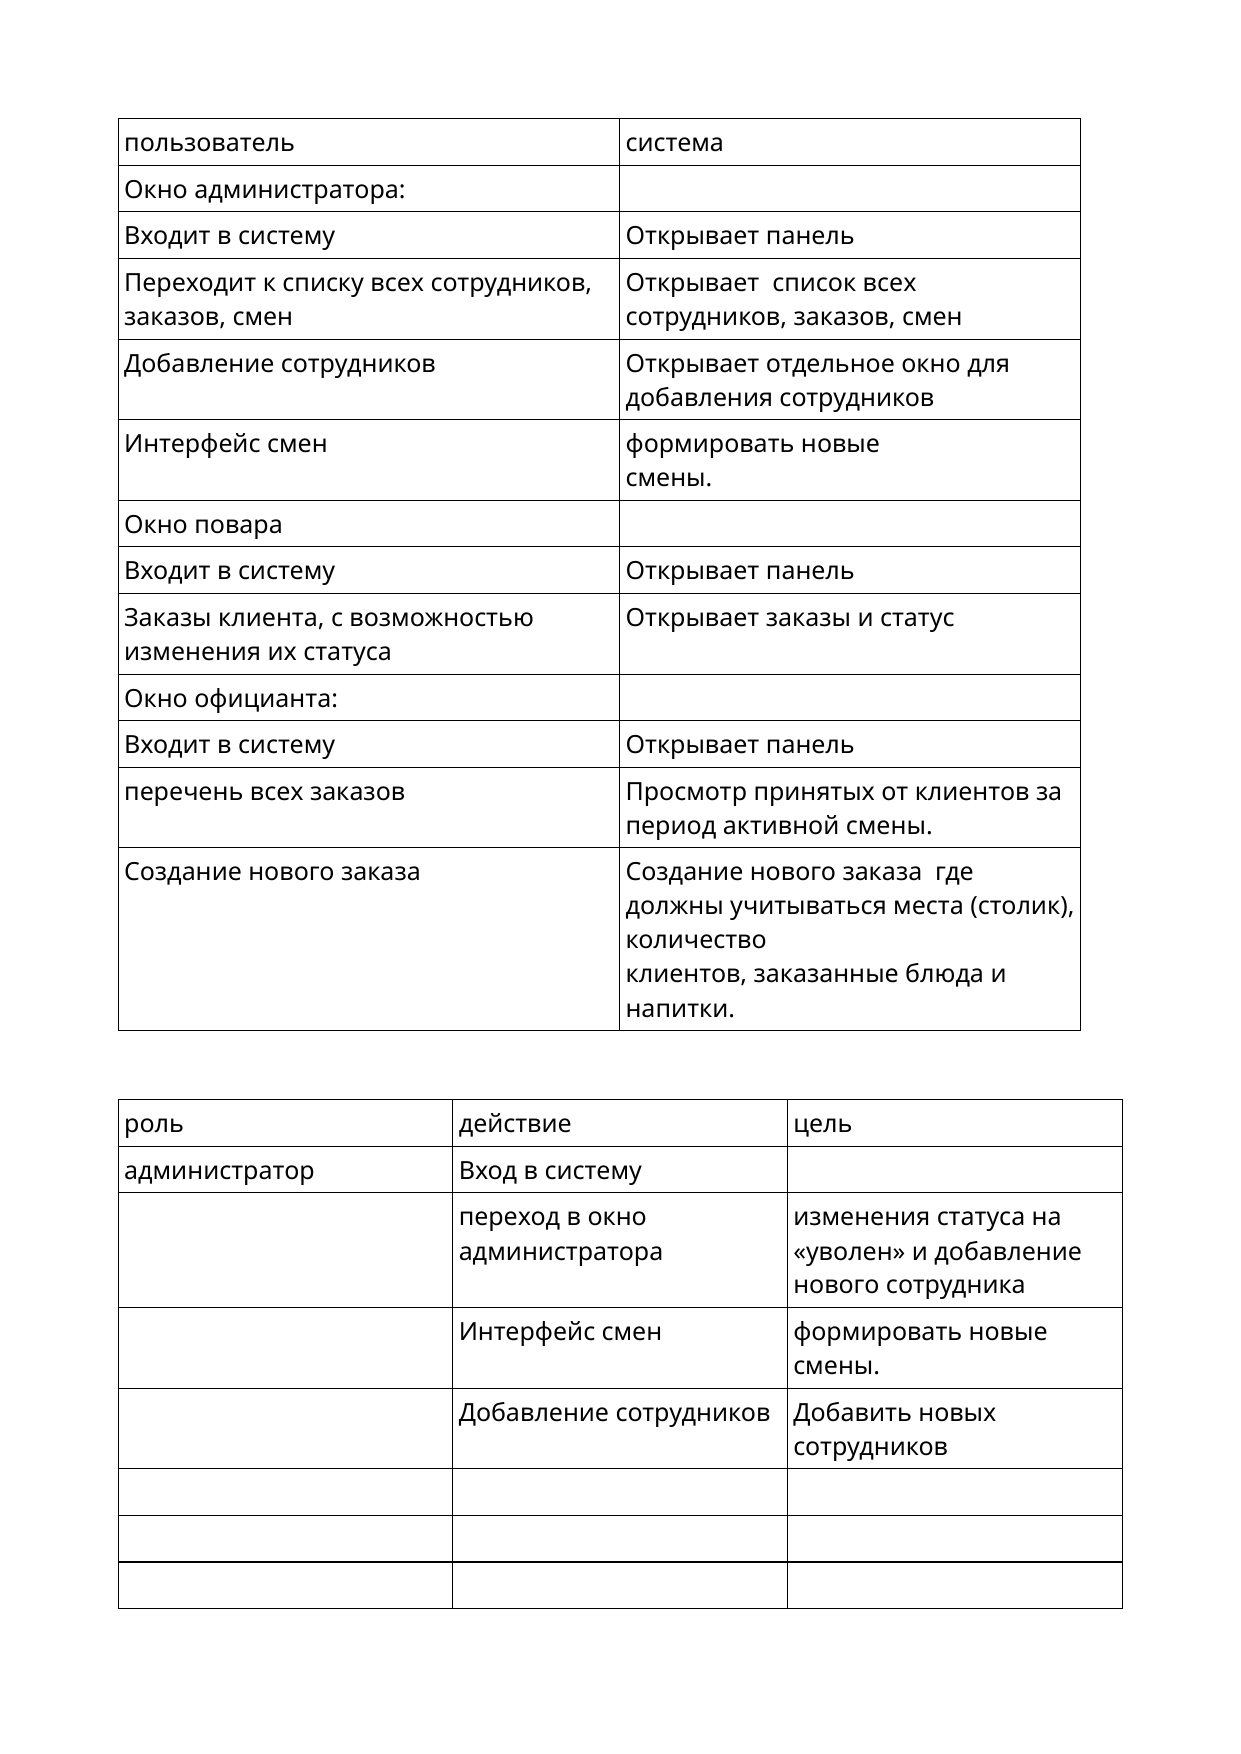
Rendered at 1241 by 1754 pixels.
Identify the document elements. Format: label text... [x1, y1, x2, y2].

table_cell Открывает панель [620, 212, 1080, 258]
table_cell Просмотр принятых от клиентов за период активной смены. [620, 768, 1080, 847]
table_cell [119, 1193, 452, 1307]
table_cell Открывает список всех сотрудников, заказов, смен [620, 259, 1080, 338]
table_cell Окно повара [119, 501, 619, 546]
table_cell [620, 501, 1080, 546]
table_cell [453, 1563, 787, 1608]
table_header цель [788, 1100, 1122, 1146]
table_cell Окно официанта: [119, 675, 619, 720]
table_cell Открывает панель [620, 721, 1080, 767]
table_cell [119, 1308, 452, 1388]
table_cell Создание нового заказа [119, 848, 619, 1030]
table_cell Добавление сотрудников [119, 340, 619, 419]
table_cell [453, 1469, 787, 1515]
table_cell [119, 1563, 452, 1608]
table_cell [119, 1516, 452, 1561]
table_cell формировать новые смены. [788, 1308, 1122, 1388]
table_cell Открывает заказы и статус [620, 594, 1080, 673]
table_cell [788, 1563, 1122, 1608]
table_cell Добавление сотрудников [453, 1389, 787, 1468]
table_cell Входит в систему [119, 212, 619, 258]
table_cell изменения статуса на «уволен» и добавление нового сотрудника [788, 1193, 1122, 1307]
table_cell Открывает отдельное окно для добавления сотрудников [620, 340, 1080, 419]
table_cell [788, 1147, 1122, 1192]
table_cell перечень всех заказов [119, 768, 619, 847]
table_cell Добавить новых сотрудников [788, 1389, 1122, 1468]
table_cell [788, 1516, 1122, 1561]
table_cell Создание нового заказа где должны учитываться места (столик), количество клиентов, заказанные блюда и напитки. [620, 848, 1080, 1030]
table_cell [788, 1469, 1122, 1515]
table_cell Вход в систему [453, 1147, 787, 1192]
table_cell [119, 1389, 452, 1468]
table_cell [119, 1469, 452, 1515]
table_cell [453, 1516, 787, 1561]
table_cell Входит в систему [119, 721, 619, 767]
table_cell Переходит к списку всех сотрудников, заказов, смен [119, 259, 619, 338]
table_header пользователь [119, 119, 619, 165]
table_cell Интерфейс смен [119, 420, 619, 500]
table_cell [620, 675, 1080, 720]
table_header роль [119, 1100, 452, 1146]
table_cell Открывает панель [620, 547, 1080, 593]
table_cell Входит в систему [119, 547, 619, 593]
table_header система [620, 119, 1080, 165]
table_cell формировать новые смены. [620, 420, 1080, 500]
table_header действие [453, 1100, 787, 1146]
table_cell администратор [119, 1147, 452, 1192]
table_cell Интерфейс смен [453, 1308, 787, 1388]
table_cell переход в окно администратора [453, 1193, 787, 1307]
table_cell [620, 166, 1080, 211]
table_cell Заказы клиента, с возможностью изменения их статуса [119, 594, 619, 673]
table_cell Окно администратора: [119, 166, 619, 211]
